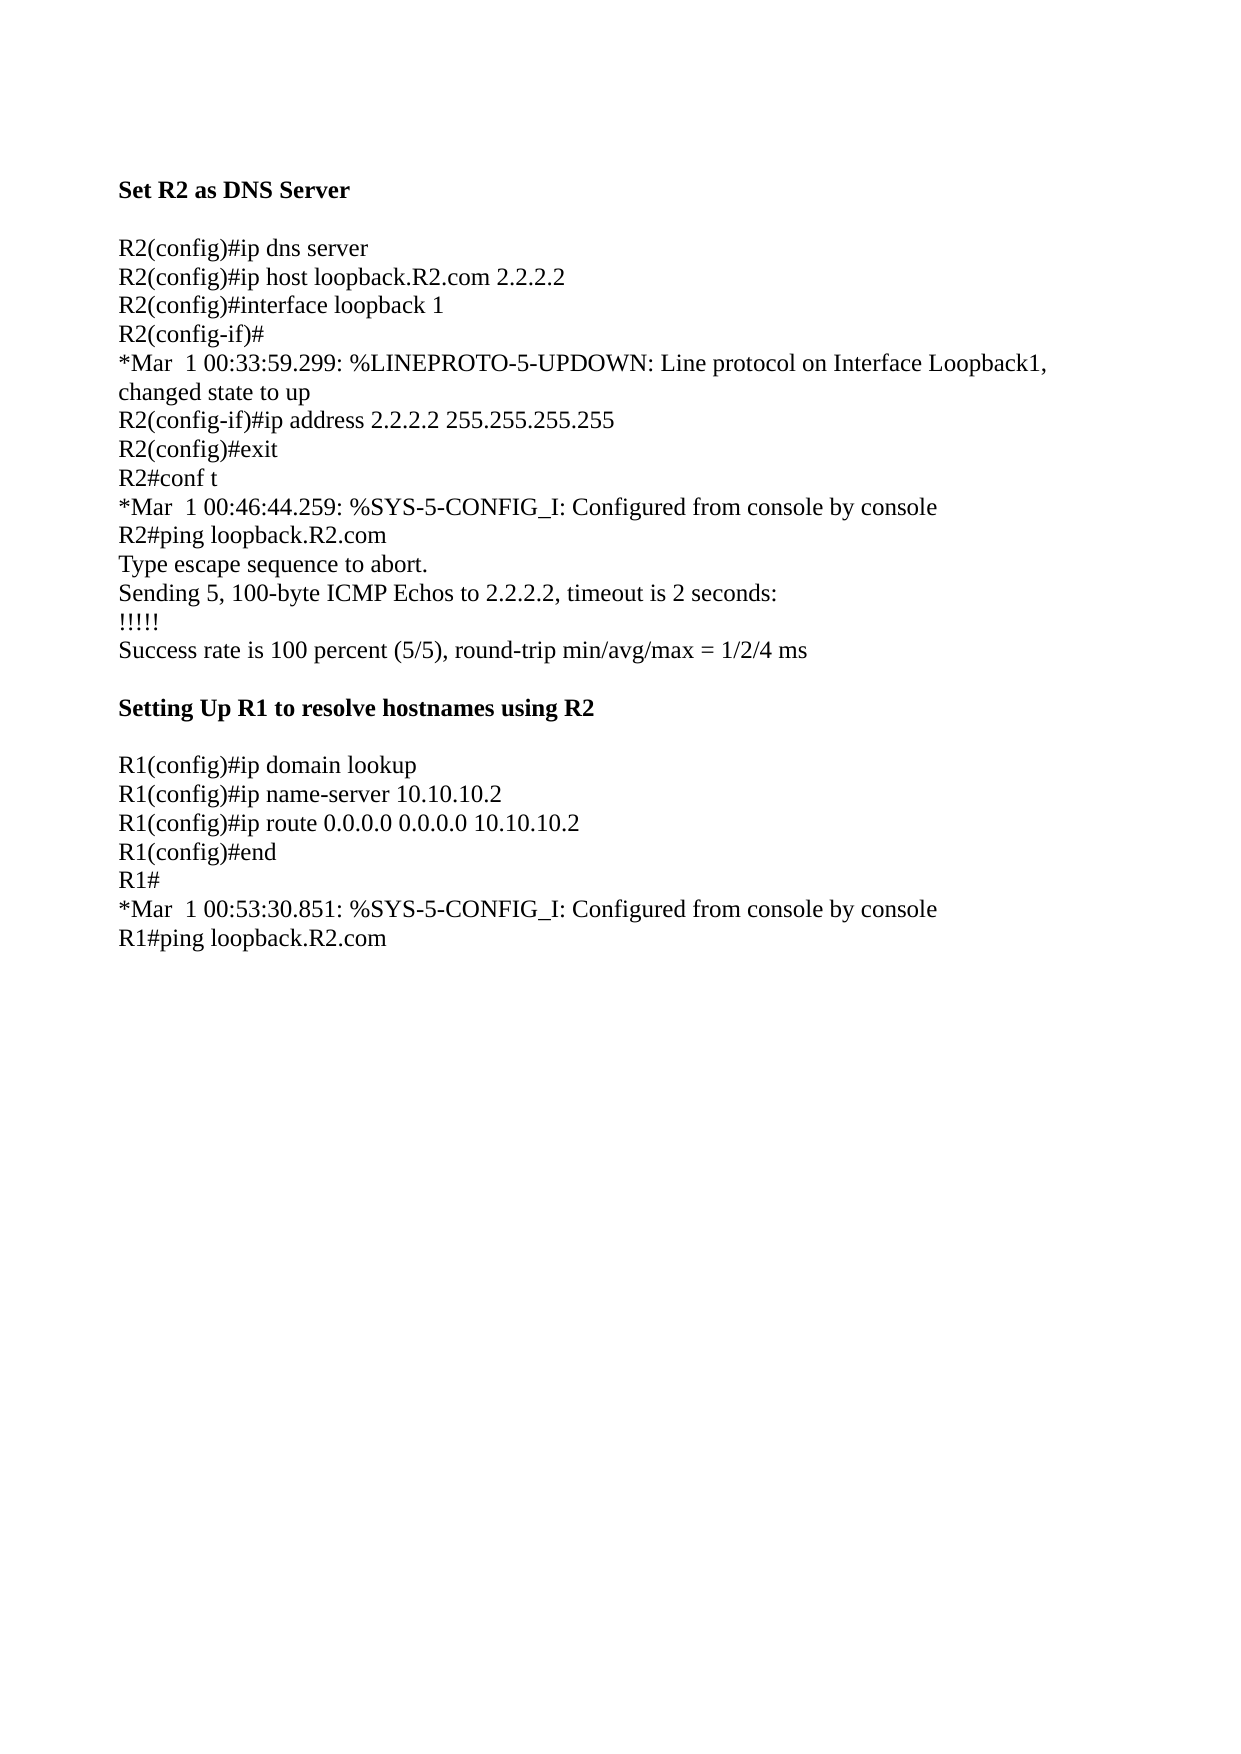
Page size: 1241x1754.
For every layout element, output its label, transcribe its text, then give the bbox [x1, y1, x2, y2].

text R2#ping loopback.R2.com [118, 521, 1122, 549]
text R1(config)#ip domain lookup [118, 751, 1122, 779]
text *Mar 1 00:33:59.299: %LINEPROTO-5-UPDOWN: Line protocol on Interface Loopback1, changed state to up [118, 348, 1122, 406]
text Success rate is 100 percent (5/5), round-trip min/avg/max = 1/2/4 ms [118, 636, 1122, 664]
text *Mar 1 00:46:44.259: %SYS-5-CONFIG_I: Configured from console by console [118, 492, 1122, 521]
text R1#ping loopback.R2.com [118, 923, 1122, 952]
text Setting Up R1 to resolve hostnames using R2 [118, 693, 1122, 722]
text Set R2 as DNS Server [118, 176, 1122, 204]
text Type escape sequence to abort. [118, 549, 1122, 578]
text R2(config)#ip dns server [118, 233, 1122, 262]
text *Mar 1 00:53:30.851: %SYS-5-CONFIG_I: Configured from console by console [118, 894, 1122, 923]
text R1(config)#ip route 0.0.0.0 0.0.0.0 10.10.10.2 [118, 808, 1122, 837]
text R2(config-if)#ip address 2.2.2.2 255.255.255.255 [118, 406, 1122, 434]
text R2(config)#ip host loopback.R2.com 2.2.2.2 [118, 262, 1122, 291]
text R1(config)#end [118, 837, 1122, 866]
text Sending 5, 100-byte ICMP Echos to 2.2.2.2, timeout is 2 seconds: [118, 578, 1122, 607]
text R2(config-if)# [118, 319, 1122, 348]
text R1(config)#ip name-server 10.10.10.2 [118, 779, 1122, 808]
text R2(config)#interface loopback 1 [118, 291, 1122, 319]
text R2#conf t [118, 463, 1122, 492]
text !!!!! [118, 607, 1122, 636]
text R1# [118, 866, 1122, 894]
text R2(config)#exit [118, 434, 1122, 463]
